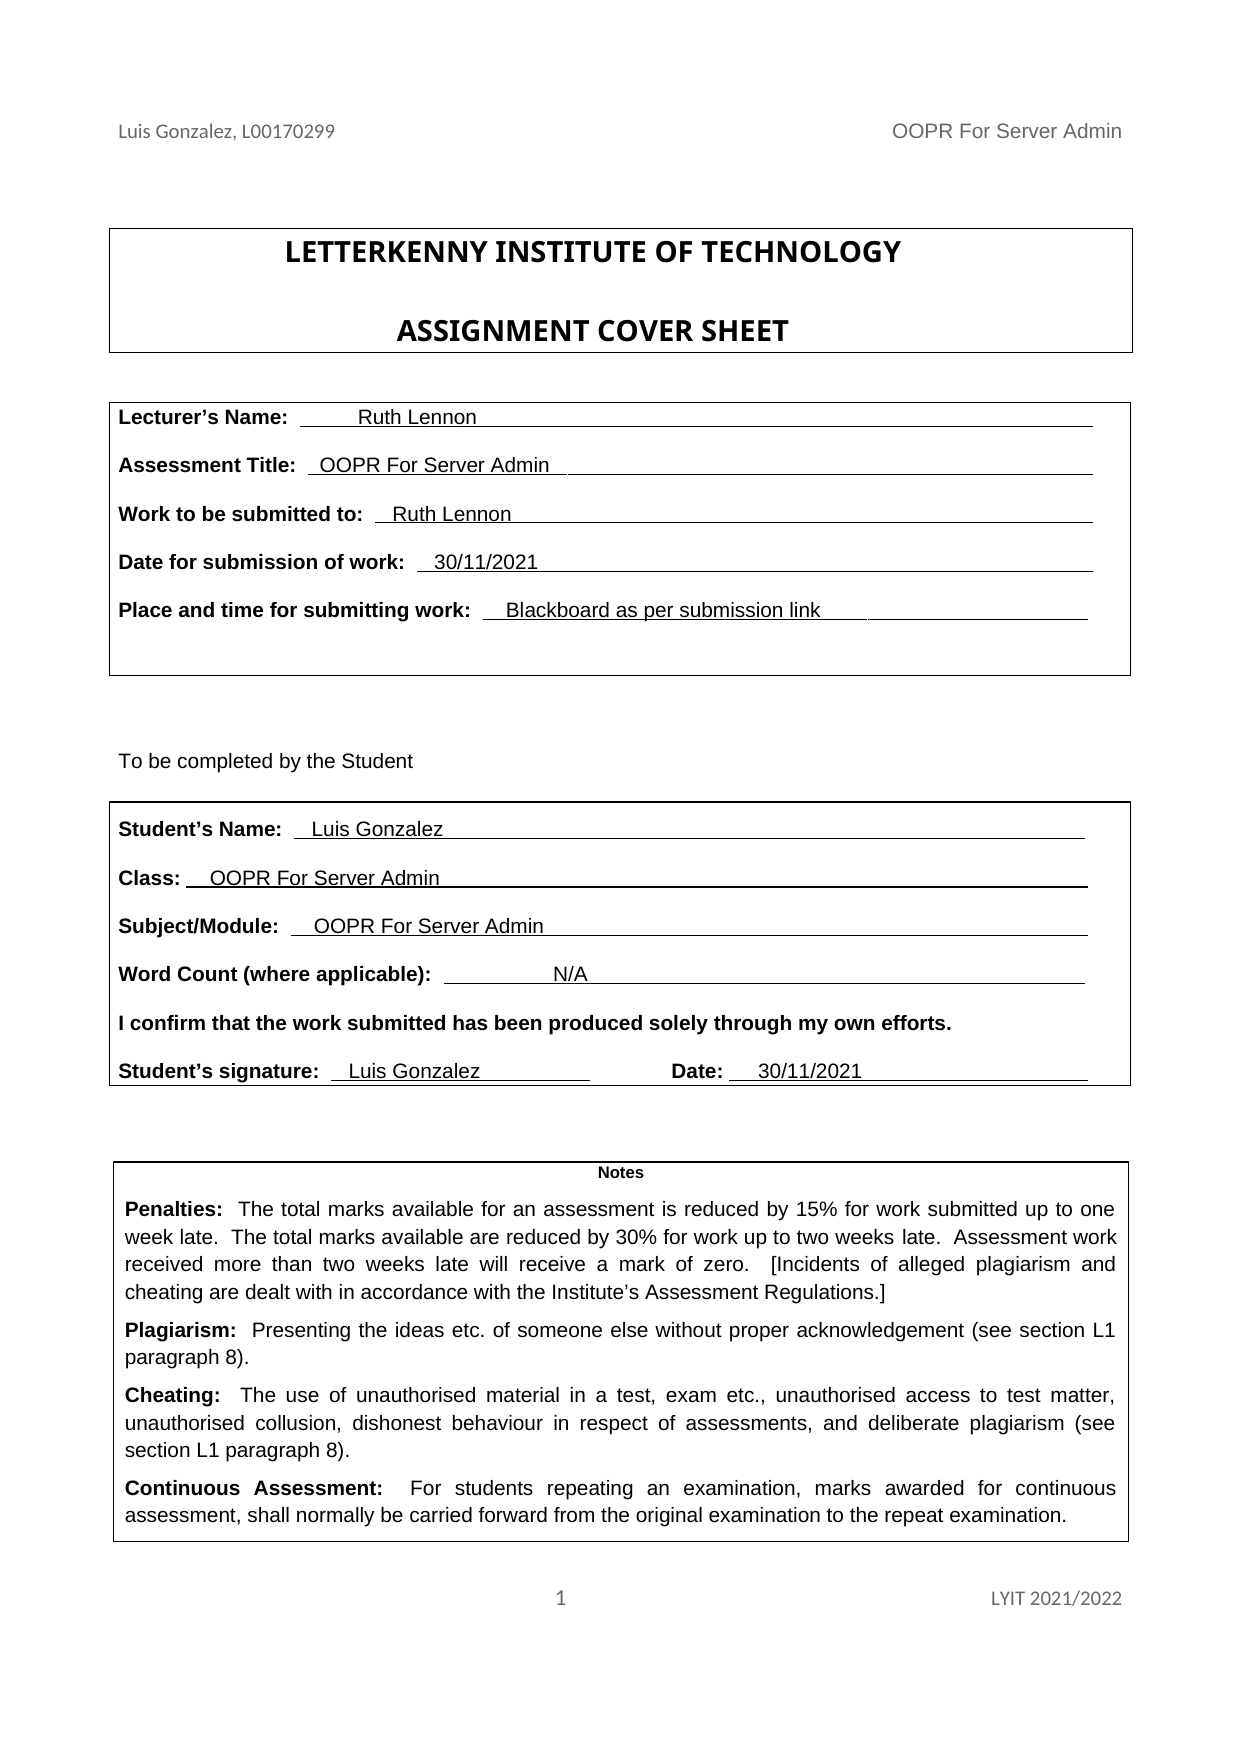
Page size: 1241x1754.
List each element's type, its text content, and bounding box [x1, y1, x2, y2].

table_cell [113, 1542, 1128, 1577]
table_header Notes Penalties: The total marks available for an assessment is reduced by 15% for work submitted up to one week late. The total marks available are reduced by 30% for work up to two weeks late. Assessment work received more than two weeks late will receive a mark of zero. [Incidents of alleged plagiarism and cheating are dealt with in accordance with the Institute’s Assessment Regulations.] Plagiarism: Presenting the ideas etc. of someone else without proper acknowledgement (see section L1 paragraph 8). Cheating: The use of unauthorised material in a test, exam etc., unauthorised access to test matter, unauthorised collusion, dishonest behaviour in respect of assessments, and deliberate plagiarism (see section L1 paragraph 8). Continuous Assessment: For students repeating an examination, marks awarded for continuous assessment, shall normally be carried forward from the original examination to the repeat examination. [114, 1163, 1128, 1541]
text Class: OOPR For Server Admin [110, 850, 1130, 889]
text Assessment Title: OOPR For Server Admin [110, 450, 1130, 477]
text Work to be submitted to: Ruth Lennon [110, 498, 1130, 525]
text Place and time for submitting work: Blackboard as per submission link [110, 595, 1130, 622]
text Date for submission of work: 30/11/2021 [110, 547, 1130, 574]
text Student’s signature: Luis Gonzalez Date: 30/11/2021 [110, 1043, 1130, 1085]
text Student’s Name: Luis Gonzalez [110, 803, 1130, 841]
text Lecturer’s Name: Ruth Lennon [110, 403, 1130, 429]
text Word Count (where applicable): N/A [110, 947, 1130, 986]
title LETTERKENNY INSTITUTE OF TECHNOLOGY [110, 229, 1132, 271]
text To be completed by the Student [118, 749, 1122, 773]
text Subject/Module: OOPR For Server Admin [110, 898, 1130, 938]
title ASSIGNMENT COVER SHEET [110, 307, 1132, 352]
text I confirm that the work submitted has been produced solely through my own efforts. [110, 995, 1130, 1034]
